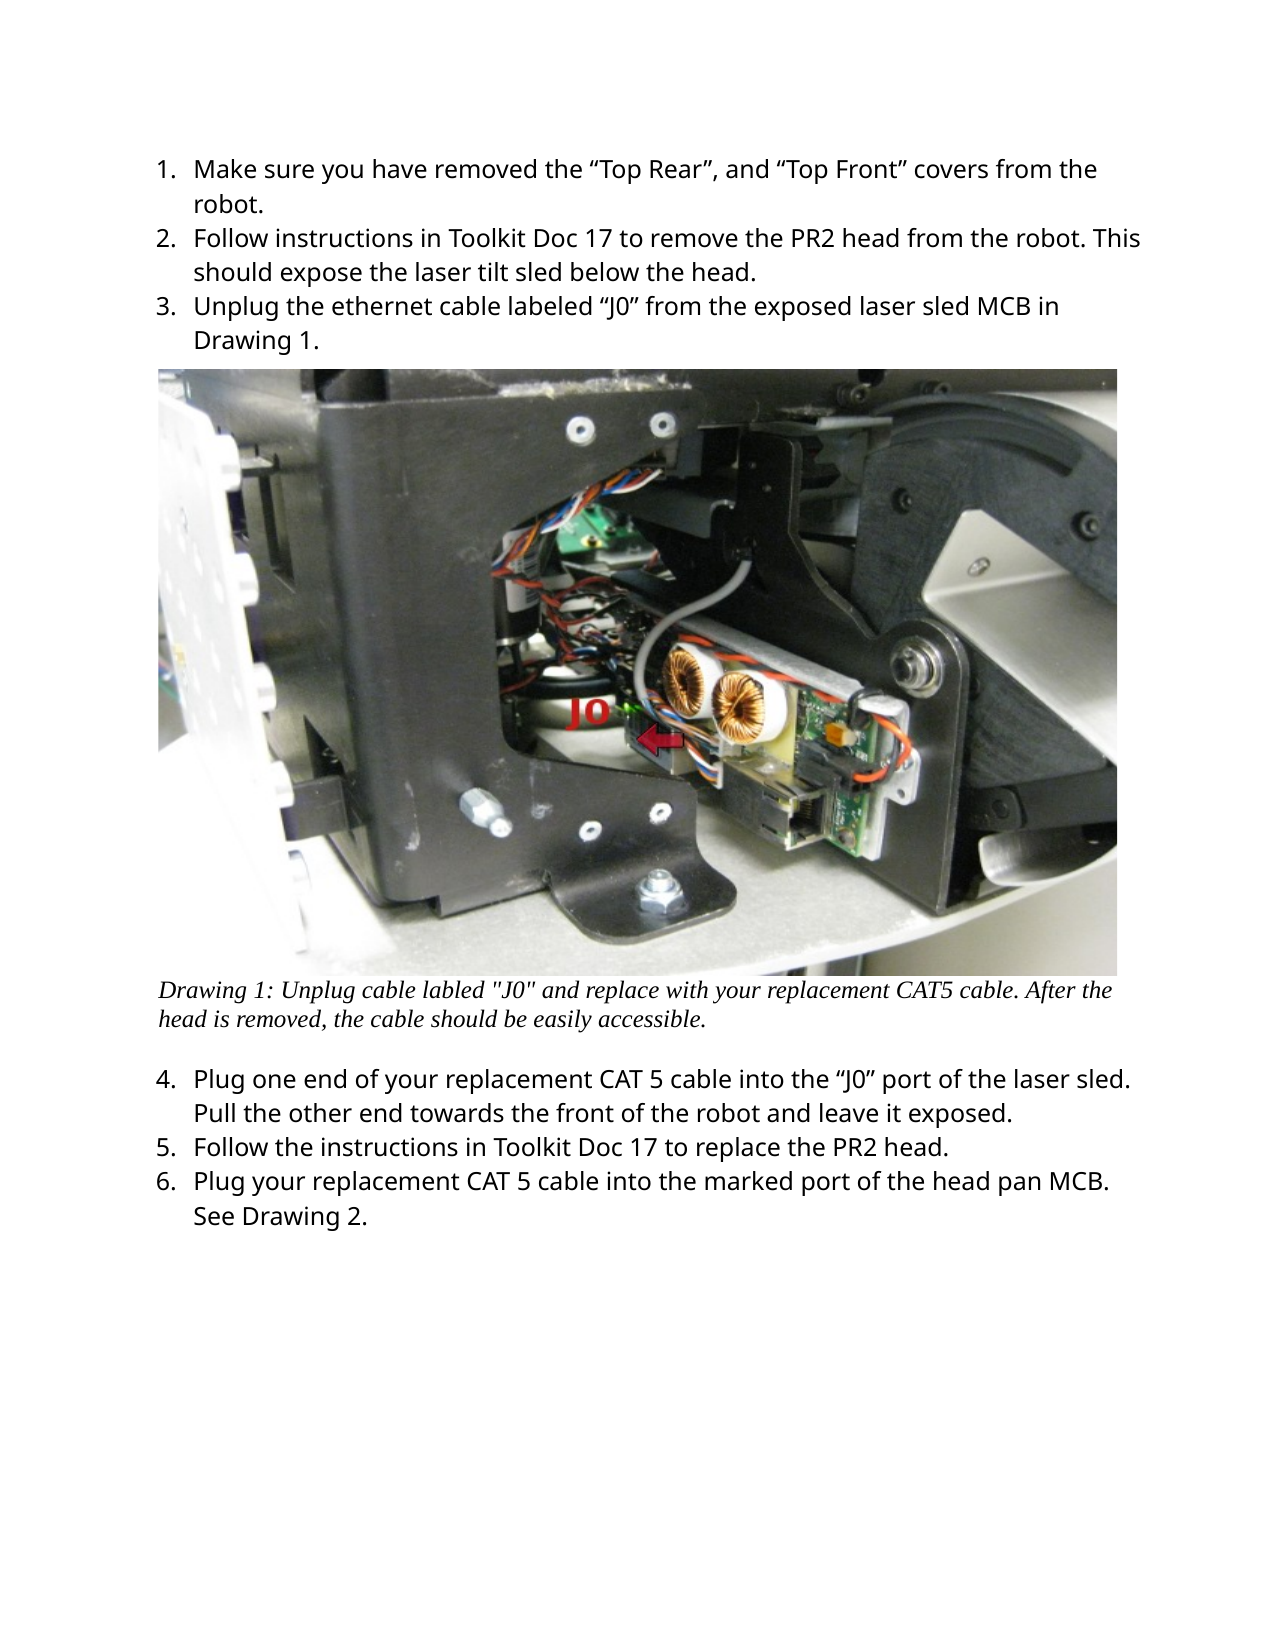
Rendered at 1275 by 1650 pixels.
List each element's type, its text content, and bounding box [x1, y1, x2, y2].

list Drawing 1: Unplug cable labled "J0" and replace with your replacement CAT5 cable. After the head is removed, the cable should be easily accessible. [158, 976, 1117, 1033]
list Plug one end of your replacement CAT 5 cable into the “J0” port of the laser sled. Pull the other end towards the front of the robot and leave it exposed. [156, 357, 1157, 1130]
picture [158, 369, 1118, 976]
list Follow instructions in Toolkit Doc 17 to remove the PR2 head from the robot. This should expose the laser tilt sled below the head. [156, 220, 1157, 288]
list Plug your replacement CAT 5 cable into the marked port of the head pan MCB. See Drawing 2. [156, 1164, 1157, 1232]
list Follow the instructions in Toolkit Doc 17 to replace the PR2 head. [156, 1130, 1157, 1164]
list Make sure you have removed the “Top Rear”, and “Top Front” covers from the robot. [156, 152, 1157, 220]
list Unplug the ethernet cable labeled “J0” from the exposed laser sled MCB in Drawing 1. [156, 288, 1157, 357]
